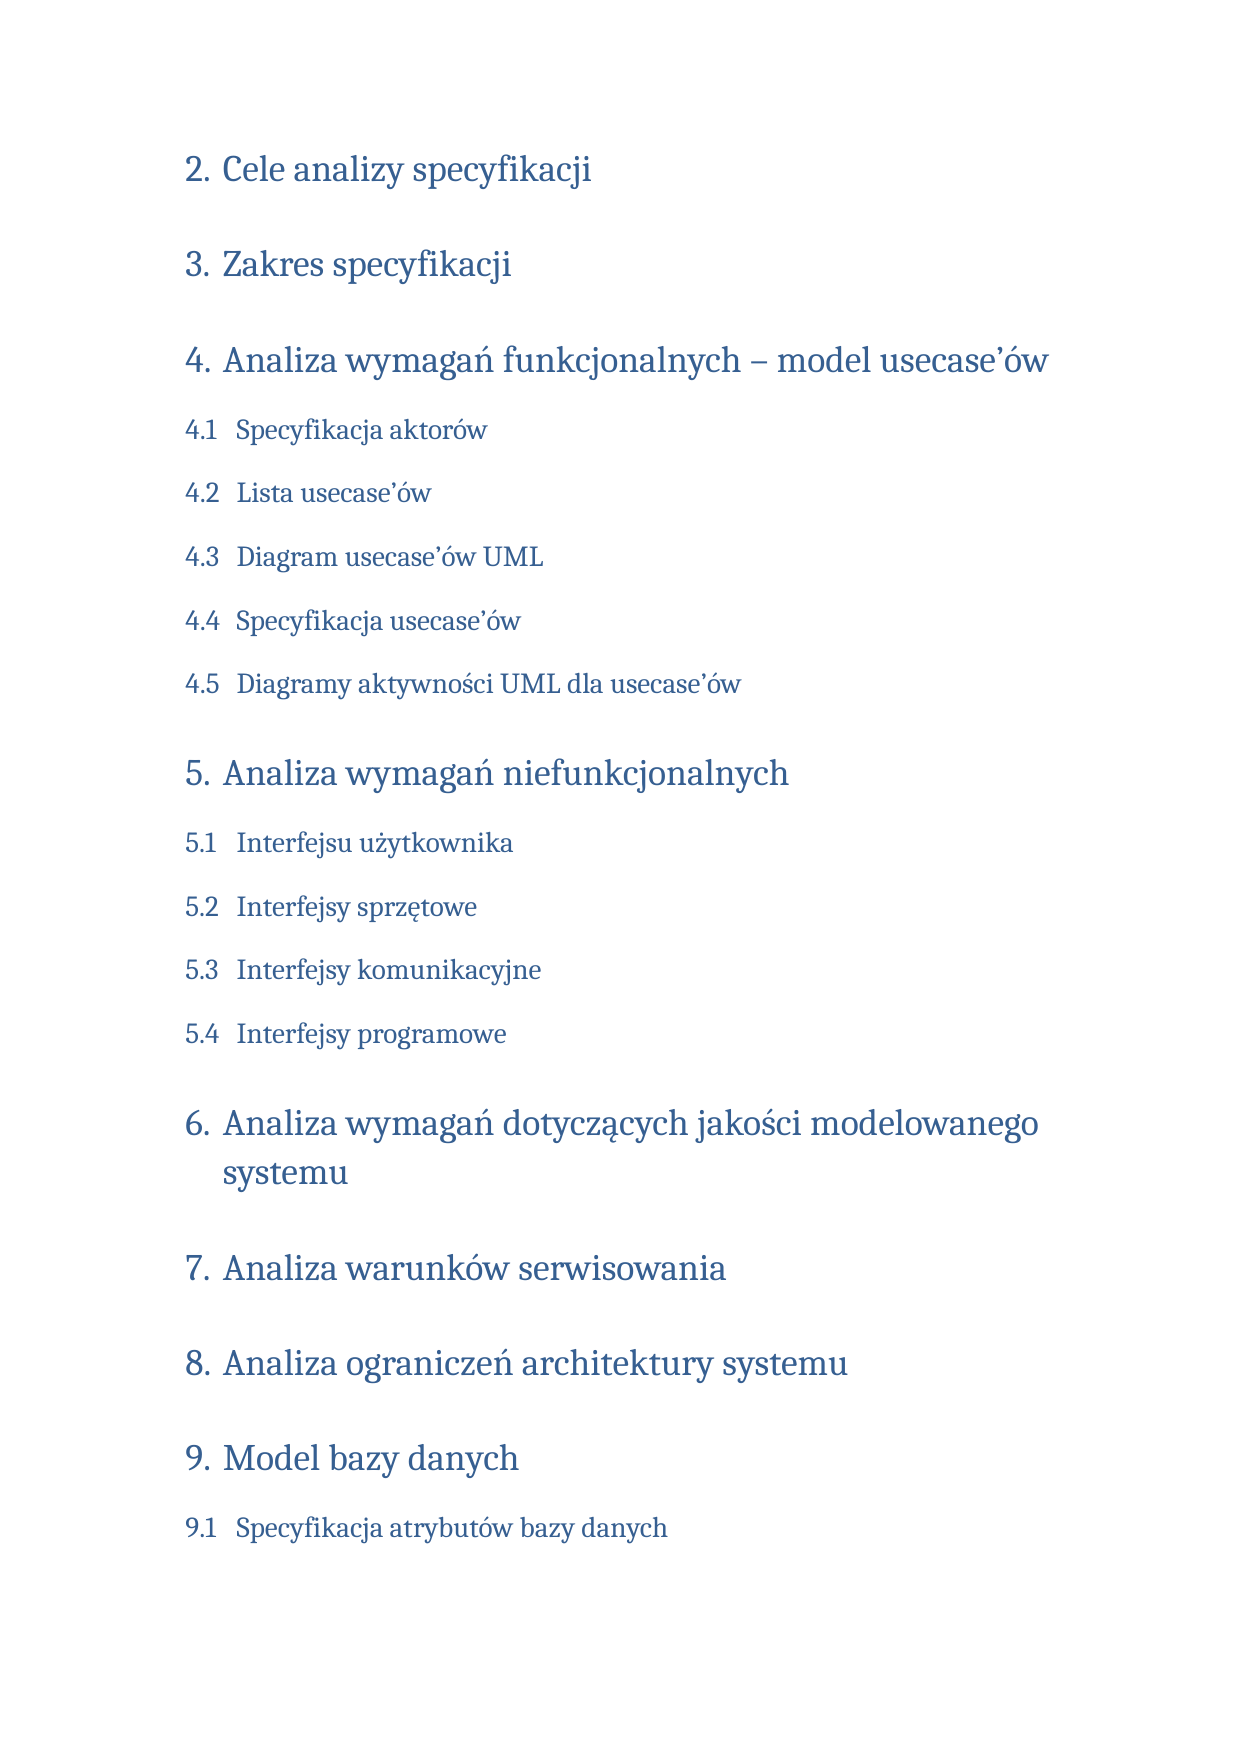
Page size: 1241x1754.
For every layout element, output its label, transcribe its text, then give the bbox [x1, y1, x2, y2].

list Zakres specyfikacji [185, 243, 1093, 286]
list Diagramy aktywności UML dla usecase’ów [185, 667, 1093, 701]
list Interfejsy sprzętowe [185, 890, 1093, 923]
list Lista usecase’ów [185, 477, 1093, 510]
list Model bazy danych [185, 1437, 1093, 1480]
list Interfejsy programowe [185, 1017, 1093, 1050]
list Analiza wymagań dotyczących jakości modelowanego systemu [185, 1101, 1093, 1194]
list Cele analizy specyfikacji [185, 148, 1093, 191]
list Specyfikacja usecase’ów [185, 604, 1093, 637]
list Interfejsu użytkownika [185, 826, 1093, 860]
list Analiza wymagań niefunkcjonalnych [185, 752, 1093, 795]
list Specyfikacja atrybutów bazy danych [185, 1512, 1093, 1545]
list Analiza warunków serwisowania [185, 1246, 1093, 1289]
list Interfejsy komunikacyjne [185, 953, 1093, 987]
list Analiza ograniczeń architektury systemu [185, 1342, 1093, 1385]
list Specyfikacja aktorów [185, 413, 1093, 447]
list Analiza wymagań funkcjonalnych – model usecase’ów [185, 338, 1093, 382]
list Diagram usecase’ów UML [185, 540, 1093, 574]
